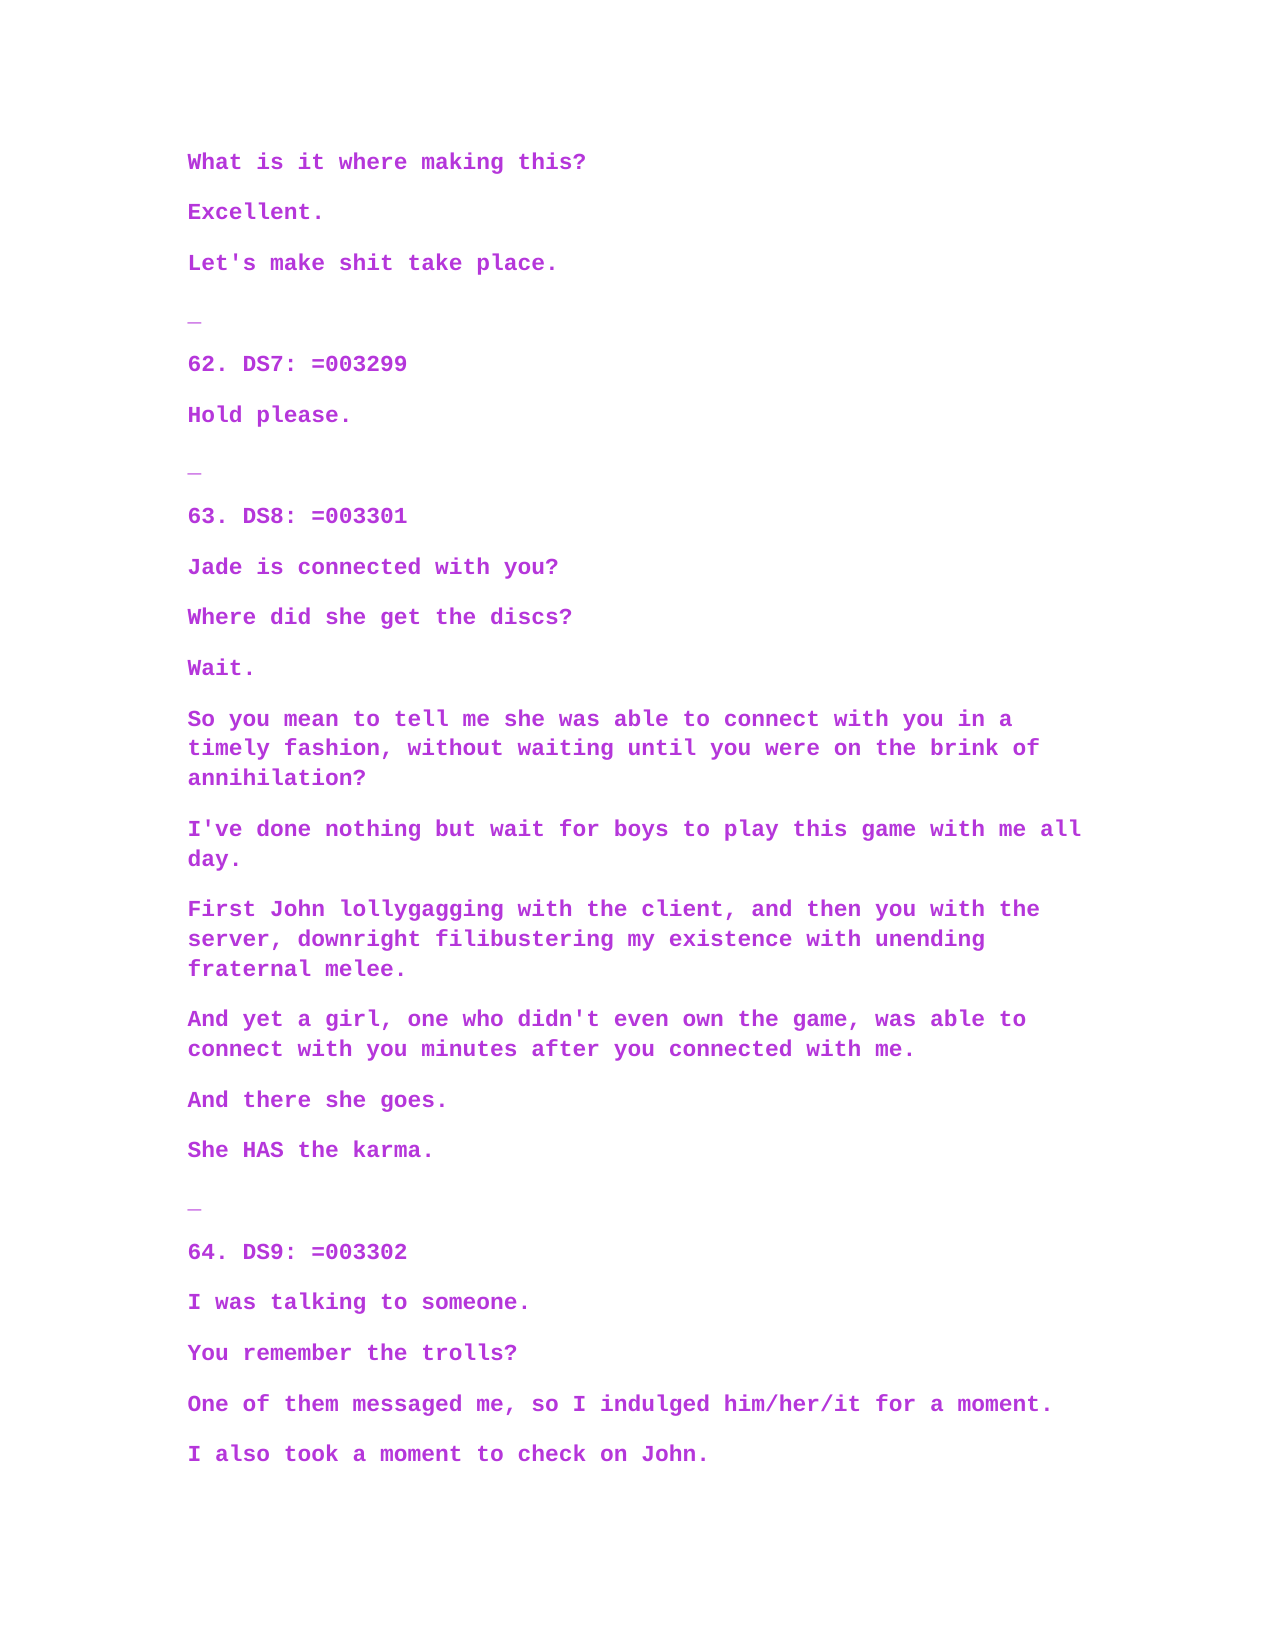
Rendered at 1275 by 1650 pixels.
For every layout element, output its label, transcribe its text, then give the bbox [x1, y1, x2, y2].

text _ [187, 302, 1087, 328]
text One of them messaged me, so I indulged him/her/it for a moment. [187, 1392, 1087, 1418]
text 62. DS7: =003299 [187, 352, 1087, 378]
text And there she goes. [187, 1088, 1087, 1114]
text She HAS the karma. [187, 1139, 1087, 1165]
text _ [187, 1189, 1087, 1215]
text What is it where making this? [187, 150, 1087, 176]
text Jade is connected with you? [187, 555, 1087, 581]
text Where did she get the discs? [187, 606, 1087, 632]
text You remember the trolls? [187, 1341, 1087, 1367]
text And yet a girl, one who didn't even own the game, was able to connect with you minutes after you connected with me. [187, 1008, 1087, 1063]
text Let's make shit take place. [187, 251, 1087, 277]
text I also took a moment to check on John. [187, 1442, 1087, 1468]
text I was talking to someone. [187, 1291, 1087, 1317]
text Hold please. [187, 403, 1087, 429]
text 63. DS8: =003301 [187, 504, 1087, 530]
text _ [187, 454, 1087, 480]
text I've done nothing but wait for boys to play this game with me all day. [187, 817, 1087, 873]
text So you mean to tell me she was able to connect with you in a timely fashion, without waiting until you were on the brink of annihilation? [187, 707, 1087, 792]
text Wait. [187, 656, 1087, 682]
text Excellent. [187, 201, 1087, 227]
text First John lollygagging with the client, and then you with the server, downright filibustering my existence with unending fraternal melee. [187, 897, 1087, 983]
text 64. DS9: =003302 [187, 1240, 1087, 1266]
